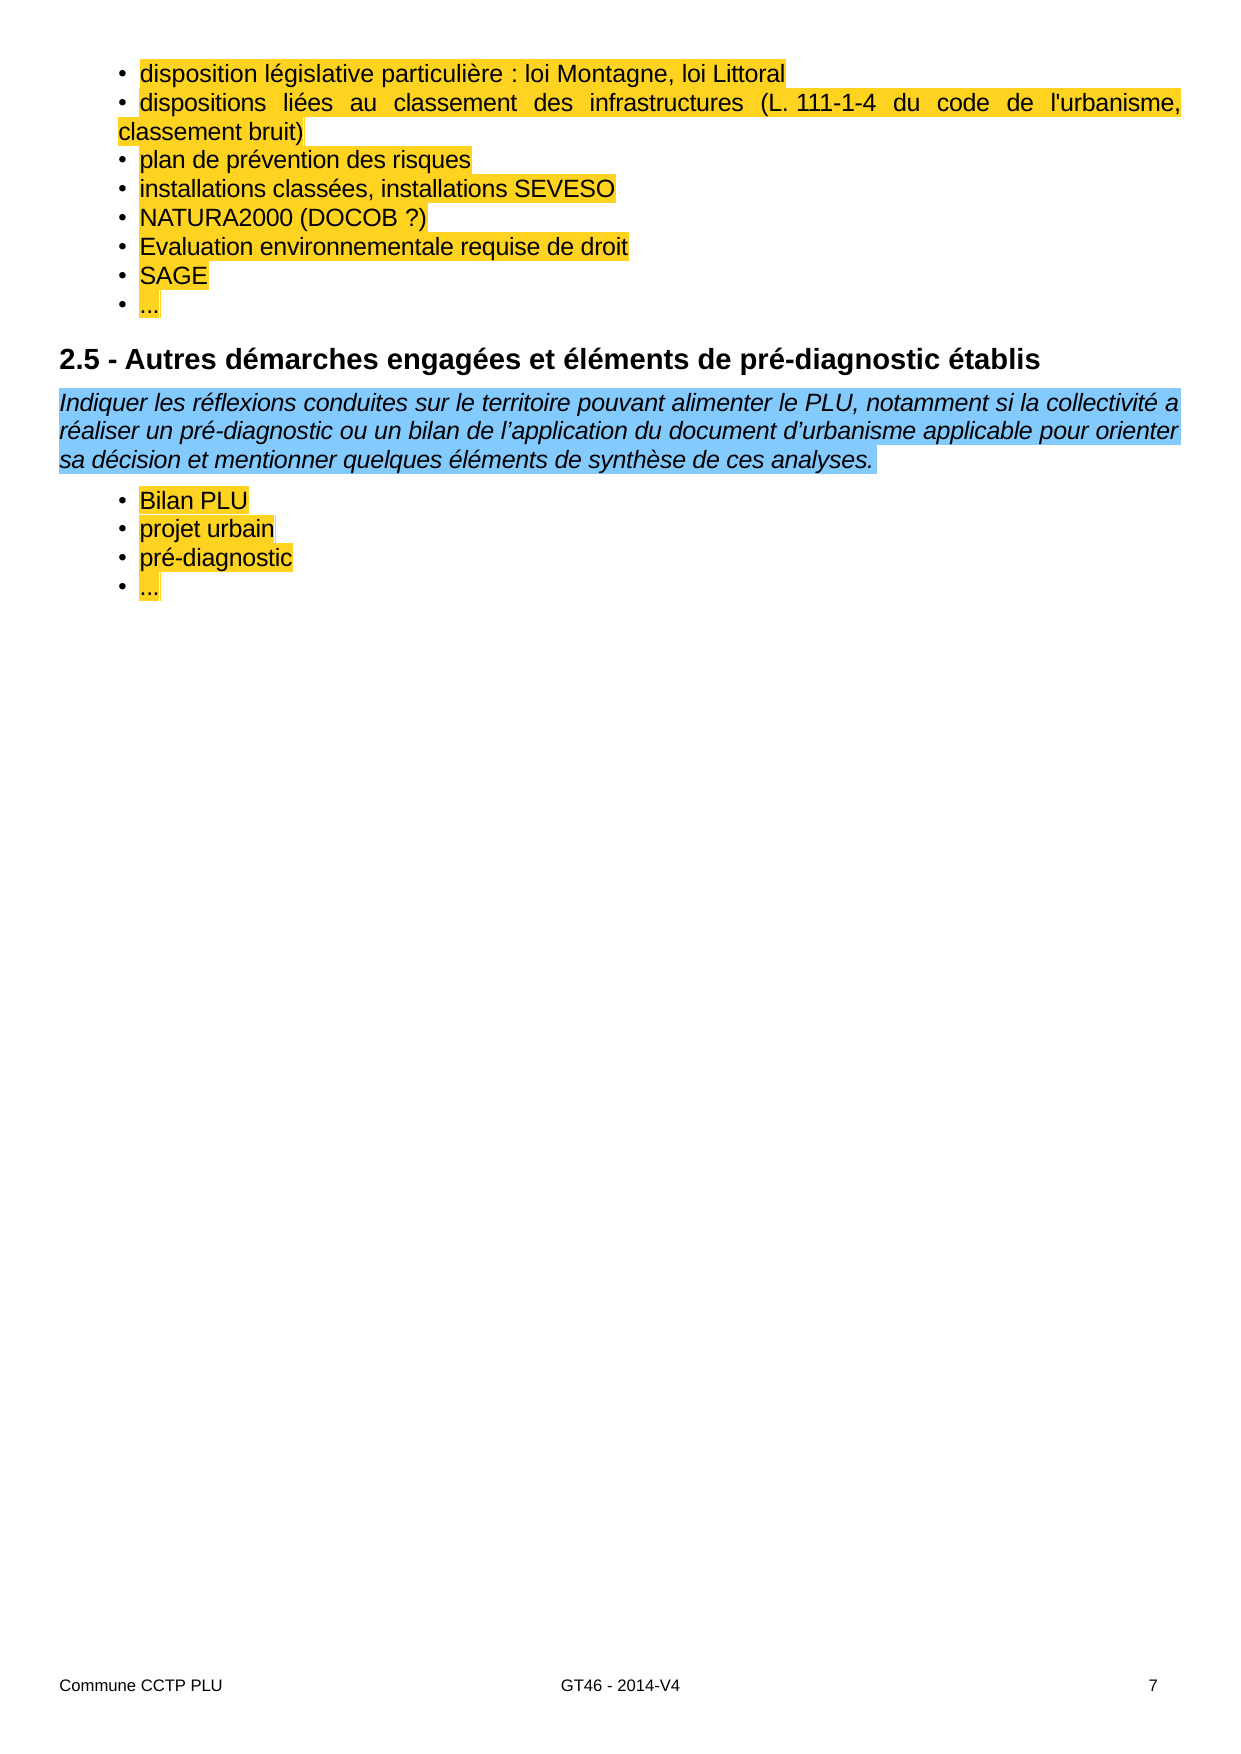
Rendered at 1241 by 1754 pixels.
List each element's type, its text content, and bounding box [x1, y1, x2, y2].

list disposition législative particulière : loi Montagne, loi Littoral [118, 59, 1181, 88]
list pré-diagnostic [118, 543, 1181, 572]
list plan de prévention des risques [118, 146, 1181, 174]
list NATURA2000 (DOCOB ?) [118, 203, 1181, 232]
subtitle 2.5 - Autres démarches engagées et éléments de pré-diagnostic établis [59, 342, 1181, 376]
list dispositions liées au classement des infrastructures (L. 111-1-4 du code de l'urbanisme, classement bruit) [118, 88, 1181, 146]
list Evaluation environnementale requise de droit [118, 232, 1181, 261]
text Indiquer les réflexions conduites sur le territoire pouvant alimenter le PLU, notamment si la collectivité a réaliser un pré-diagnostic ou un bilan de l’application du document d’urbanisme applicable pour orienter sa décision et mentionner quelques éléments de synthèse de ces analyses. [59, 388, 1181, 474]
list ... [118, 572, 1181, 601]
list SAGE [118, 261, 1181, 290]
list ... [118, 290, 1181, 319]
list Bilan PLU [118, 486, 1181, 514]
list projet urbain [118, 514, 1181, 543]
list installations classées, installations SEVESO [118, 174, 1181, 203]
